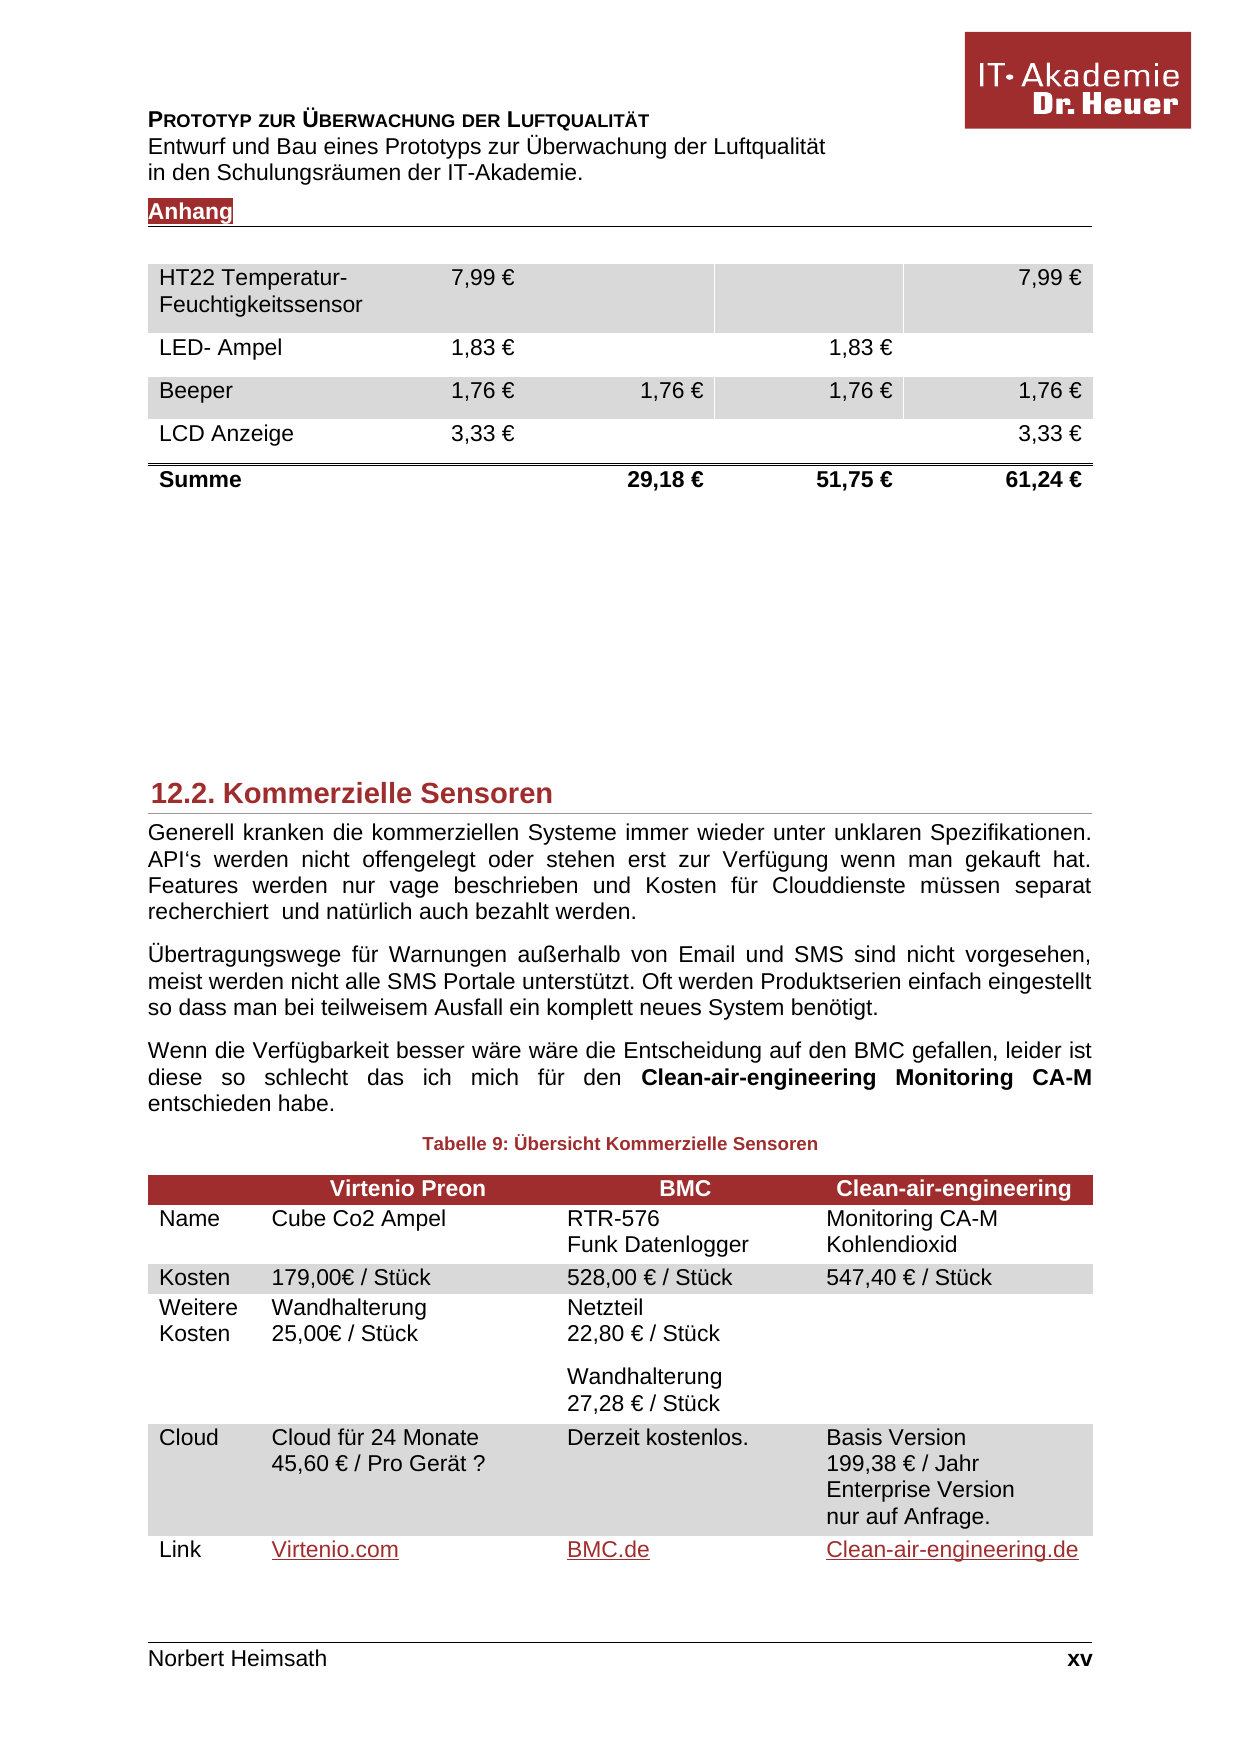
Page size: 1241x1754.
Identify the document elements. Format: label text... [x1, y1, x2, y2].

table_cell [904, 334, 1093, 377]
table_cell 3,33 € [904, 420, 1093, 463]
table_cell [715, 420, 903, 463]
table_cell Virtenio.com [260, 1536, 556, 1566]
table_cell 179,00€ / Stück [260, 1264, 556, 1294]
text Generell kranken die kommerziellen Systeme immer wieder unter unklaren Spezifikationen. API‘s werden nicht offengelegt oder stehen erst zur Verfügung wenn man gekauft hat. Features werden nur vage beschrieben und Kosten für Clouddienste müssen separat recherchiert und natürlich auch bezahlt werden. [148, 819, 1092, 925]
table_cell Clean-air-engineering.de [815, 1536, 1093, 1566]
table_cell Kosten [148, 1264, 260, 1294]
table_cell RTR-576 Funk Datenlogger [556, 1205, 815, 1264]
table_cell [526, 420, 714, 463]
subtitle Kommerzielle Sensoren [148, 773, 1092, 813]
text Übertragungswege für Warnungen außerhalb von Email und SMS sind nicht vorgesehen, meist werden nicht alle SMS Portale unterstützt. Oft werden Produktserien einfach eingestellt so dass man bei teilweisem Ausfall ein komplett neues System benötigt. [148, 941, 1092, 1020]
table_header Clean-air-engineering [815, 1175, 1093, 1205]
table_cell Cube Co2 Ampel [260, 1205, 556, 1264]
table_header Virtenio Preon [260, 1175, 556, 1205]
table_cell Link [148, 1536, 260, 1566]
table_cell Basis Version 199,38 € / Jahr Enterprise Version nur auf Anfrage. [815, 1424, 1093, 1536]
table_cell 7,99 € [904, 264, 1093, 333]
table_cell 528,00 € / Stück [556, 1264, 815, 1294]
table_cell 3,33 € [413, 420, 526, 463]
table_cell Wandhalterung 25,00€ / Stück [260, 1294, 556, 1424]
table_cell 1,76 € [904, 377, 1093, 419]
table_cell 1,76 € [715, 377, 903, 419]
table_cell 7,99 € [413, 264, 526, 333]
table_cell Cloud für 24 Monate 45,60 € / Pro Gerät ? [260, 1424, 556, 1536]
table_header [148, 1175, 260, 1205]
table_cell Summe [148, 466, 413, 509]
table_cell HT22 Temperatur- Feuchtigkeitssensor [148, 264, 413, 333]
text Tabelle 9: Übersicht Kommerzielle Sensoren [148, 1133, 1092, 1154]
table_cell Derzeit kostenlos. [556, 1424, 815, 1536]
table_cell 1,83 € [715, 334, 903, 377]
table_cell [715, 264, 903, 333]
table_cell 29,18 € [526, 466, 714, 509]
table_cell LCD Anzeige [148, 420, 413, 463]
table_cell 1,76 € [526, 377, 714, 419]
table_cell LED- Ampel [148, 334, 413, 377]
table_cell Monitoring CA-M Kohlendioxid [815, 1205, 1093, 1264]
table_cell Weitere Kosten [148, 1294, 260, 1424]
table_cell Beeper [148, 377, 413, 419]
text Wenn die Verfügbarkeit besser wäre wäre die Entscheidung auf den BMC gefallen, leider ist diese so schlecht das ich mich für den Clean-air-engineering Monitoring CA-M entschieden habe. [148, 1037, 1092, 1116]
table_cell [413, 466, 526, 509]
table_header BMC [556, 1175, 815, 1205]
table_cell Netzteil 22,80 € / Stück Wandhalterung 27,28 € / Stück [556, 1294, 815, 1424]
table_cell 1,76 € [413, 377, 526, 419]
table_cell 51,75 € [715, 466, 903, 509]
table_cell BMC.de [556, 1536, 815, 1566]
table_cell [815, 1294, 1093, 1424]
table_cell Name [148, 1205, 260, 1264]
table_cell 547,40 € / Stück [815, 1264, 1093, 1294]
table_cell [526, 264, 714, 333]
table_cell [526, 334, 714, 377]
table_cell 61,24 € [904, 466, 1093, 509]
table_cell Cloud [148, 1424, 260, 1536]
table_cell 1,83 € [413, 334, 526, 377]
